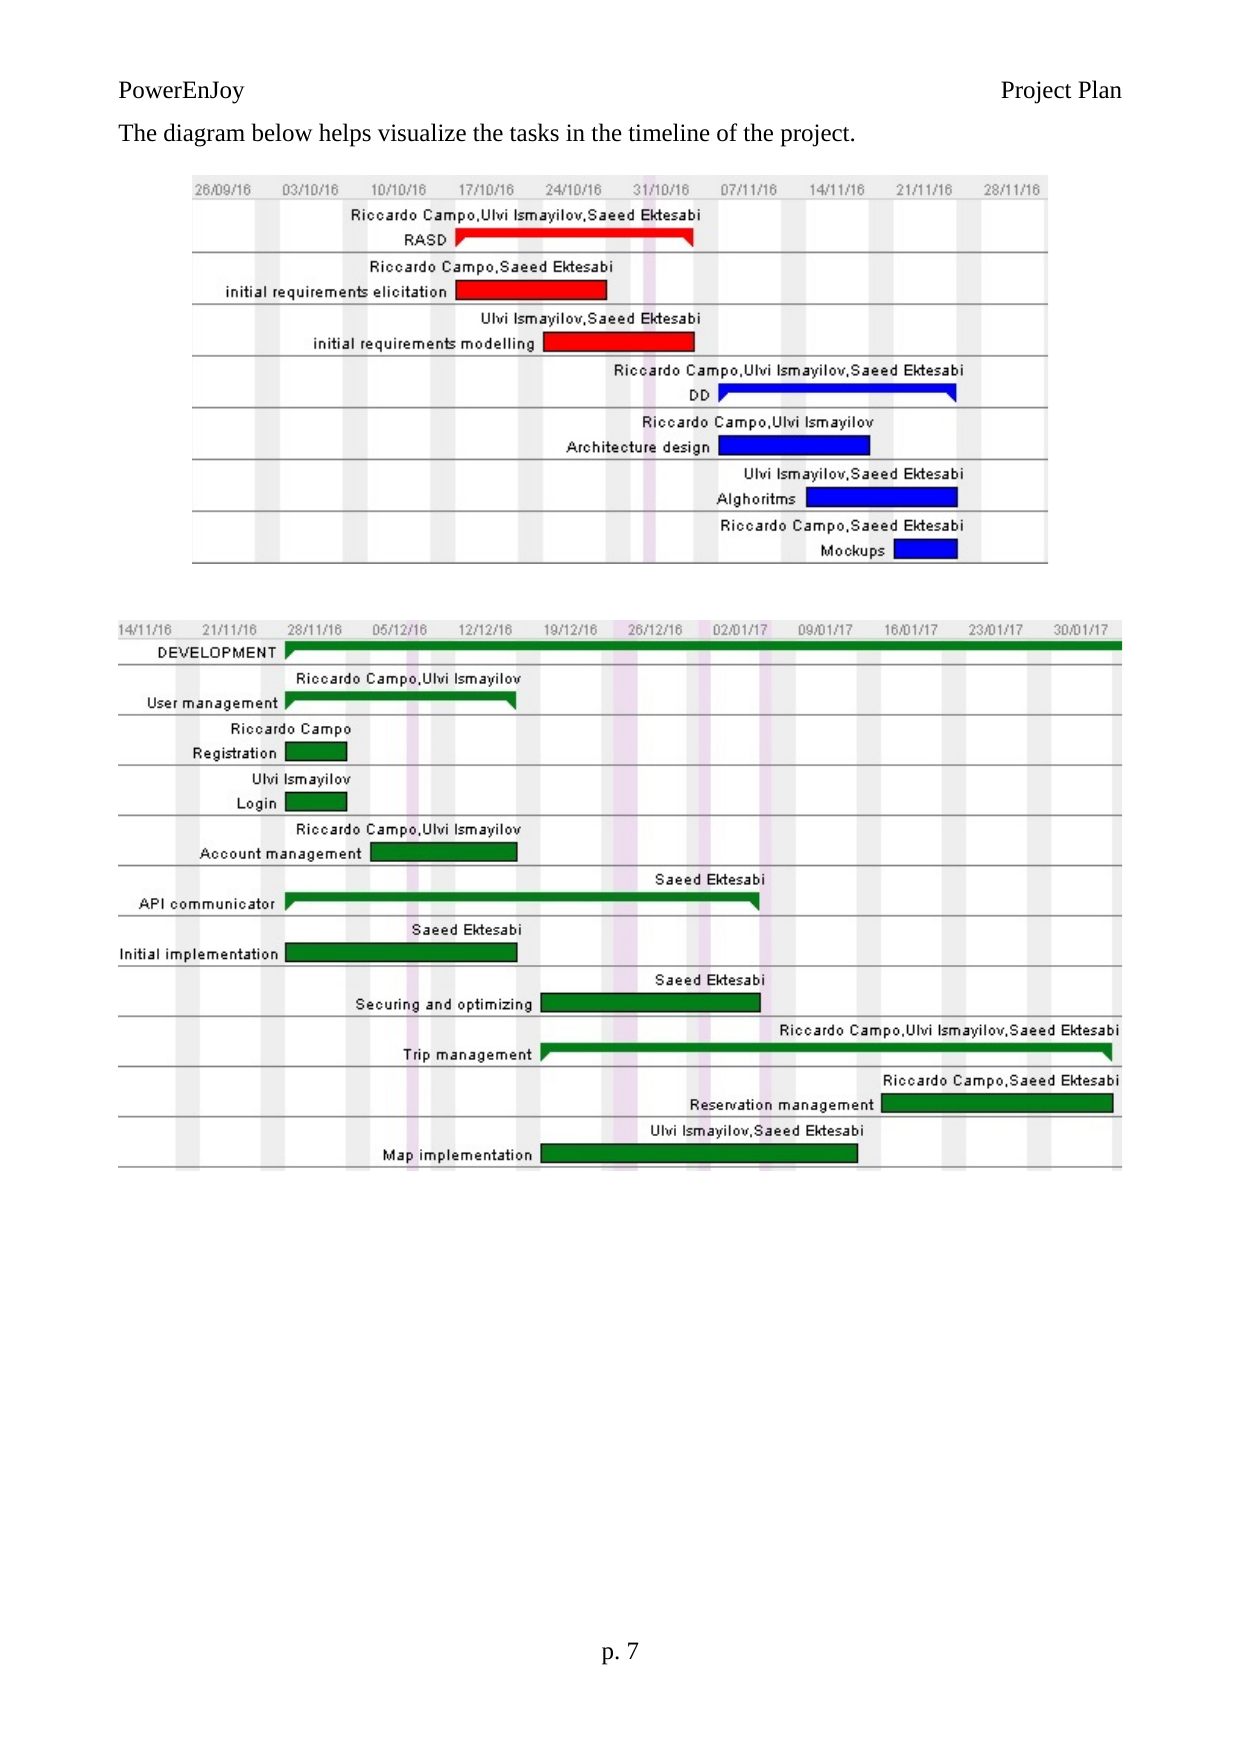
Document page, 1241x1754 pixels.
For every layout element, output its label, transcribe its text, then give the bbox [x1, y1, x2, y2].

picture [192, 175, 1049, 564]
picture [118, 620, 1123, 1171]
text The diagram below helps visualize the tasks in the timeline of the project. [118, 118, 1122, 147]
